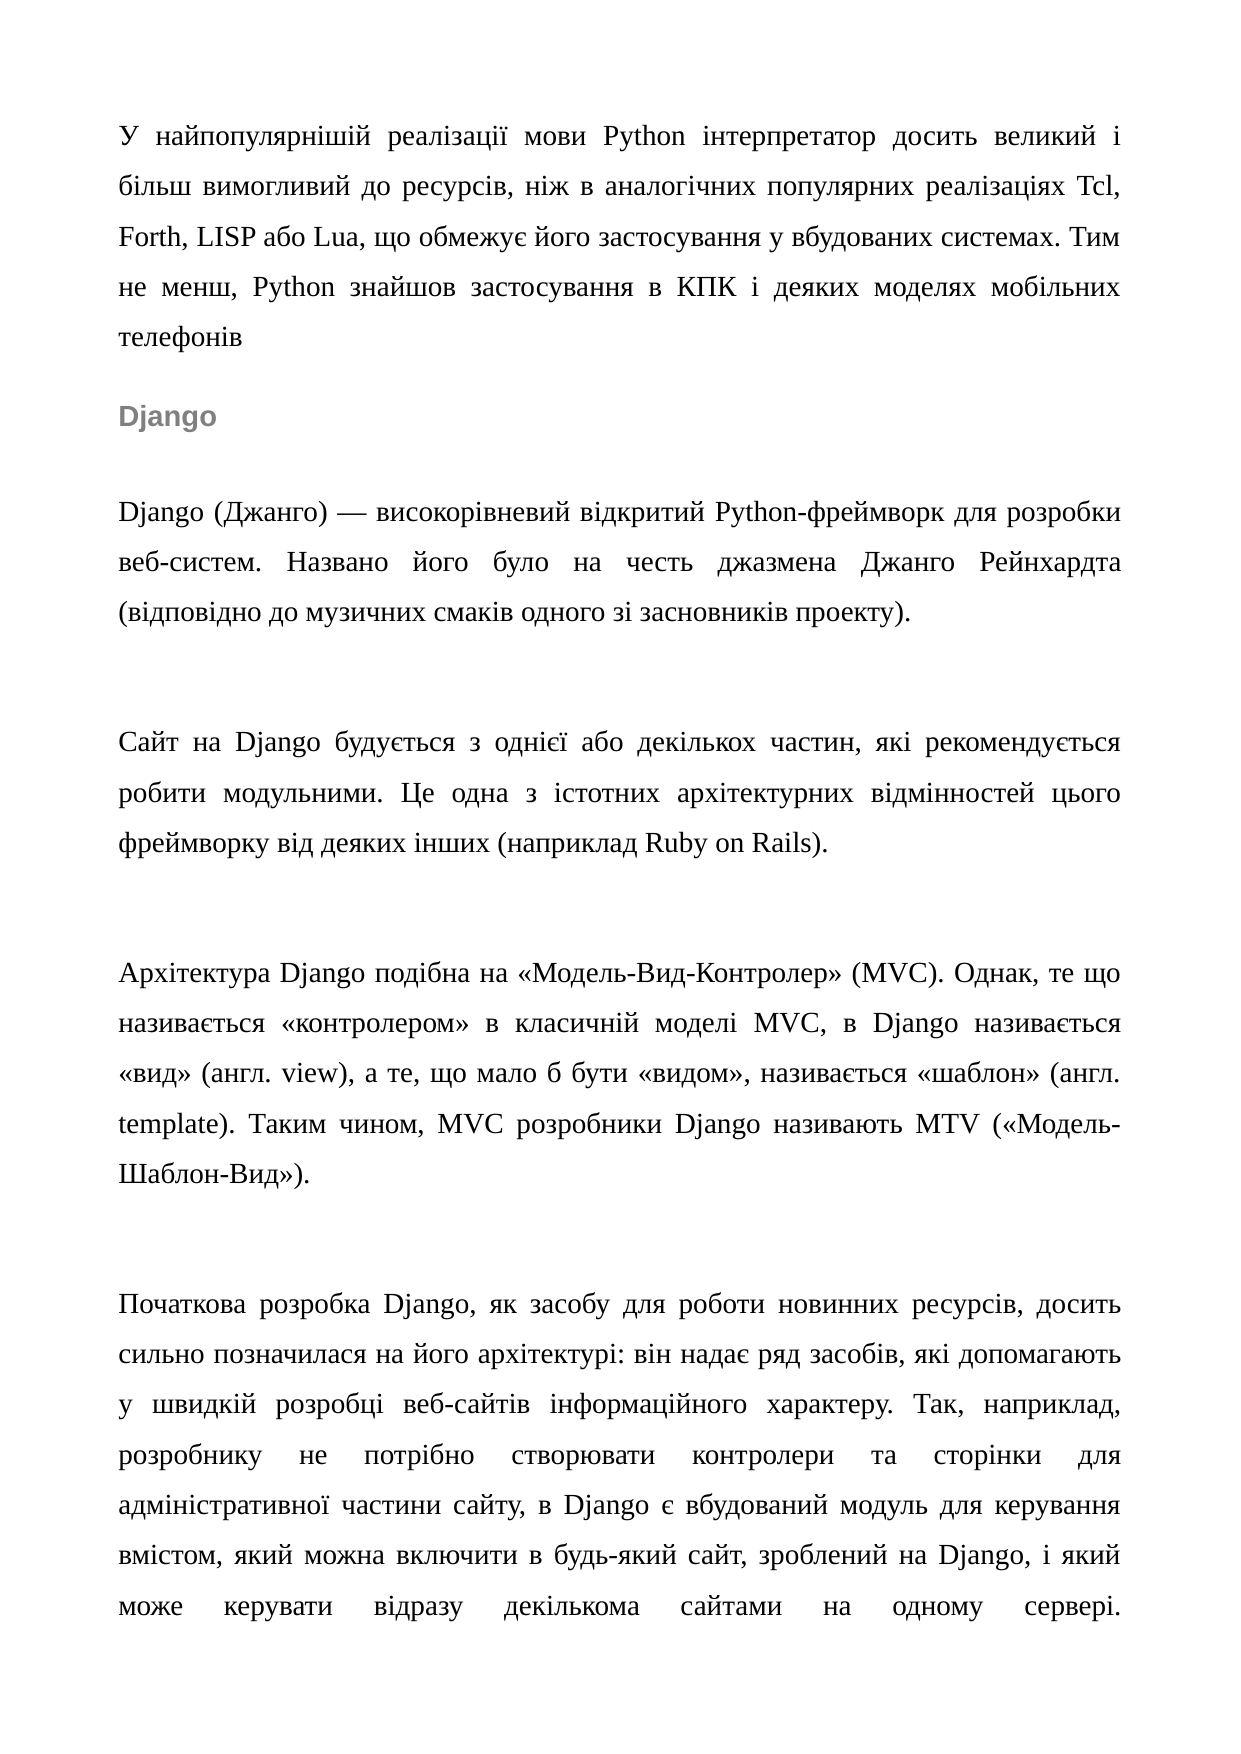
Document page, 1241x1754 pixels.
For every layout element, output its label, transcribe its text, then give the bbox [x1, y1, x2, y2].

text У найпопулярнішій реалізації мови Python інтерпретатор досить великий і більш вимогливий до ресурсів, ніж в аналогічних популярних реалізаціях Tcl, Forth, LISP або Lua, що обмежує його застосування у вбудованих системах. Тим не менш, Python знайшов застосування в КПК і деяких моделях мобільних телефонів [118, 118, 1122, 353]
text Архітектура Django подібна на «Модель-Вид-Контролер» (MVC). Однак, те що називається «контролером» в класичній моделі MVC, в Django називається «вид» (англ. view), а те, що мало б бути «видом», називається «шаблон» (англ. template). Таким чином, MVC розробники Django називають MTV («Модель-Шаблон-Вид»). [118, 955, 1122, 1189]
text Сайт на Django будується з однієї або декількох частин, які рекомендується робити модульними. Це одна з істотних архітектурних відмінностей цього фреймворку від деяких інших (наприклад Ruby on Rails). [118, 724, 1122, 858]
text Django (Джанго) — високорівневий відкритий Python-фреймворк для розробки веб-систем. Названо його було на честь джазмена Джанго Рейнхардта (відповідно до музичних смаків одного зі засновників проекту). [118, 494, 1122, 628]
subtitle Django [118, 399, 1122, 432]
text Початкова розробка Django, як засобу для роботи новинних ресурсів, досить сильно позначилася на його архітектурі: він надає ряд засобів, які допомагають у швидкій розробці веб-сайтів інформаційного характеру. Так, наприклад, розробнику не потрібно створювати контролери та сторінки для адміністративної частини сайту, в Django є вбудований модуль для керування вмістом, який можна включити в будь-який сайт, зроблений на Django, і який може керувати відразу декількома сайтами на одному сервері. [118, 1286, 1122, 1621]
